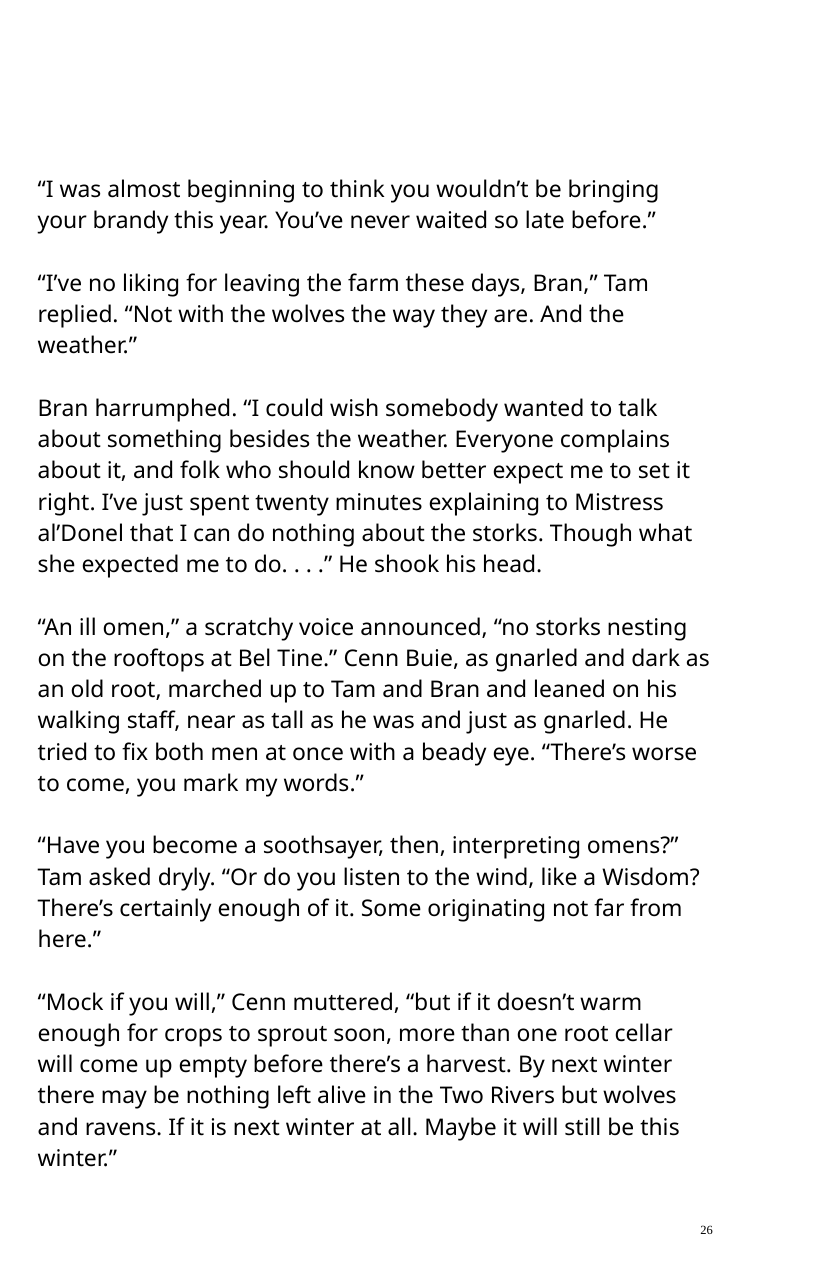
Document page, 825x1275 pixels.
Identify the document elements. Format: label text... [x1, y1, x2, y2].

text “An ill omen,” a scratchy voice announced, “no storks nesting on the rooftops at Bel Tine.” Cenn Buie, as gnarled and dark as an old root, marched up to Tam and Bran and leaned on his walking staff, near as tall as he was and just as gnarled. He tried to fix both men at once with a beady eye. “There’s worse to come, you mark my words.” [37, 611, 712, 798]
text “I’ve no liking for leaving the farm these days, Bran,” Tam replied. “Not with the wolves the way they are. And the weather.” [37, 267, 712, 361]
text “I was almost beginning to think you wouldn’t be bringing your brandy this year. You’ve never waited so late before.” [37, 173, 712, 236]
text Bran harrumphed. “I could wish somebody wanted to talk about something besides the weather. Everyone complains about it, and folk who should know better expect me to set it right. I’ve just spent twenty minutes explaining to Mistress al’Donel that I can do nothing about the storks. Though what she expected me to do. . . .” He shook his head. [37, 392, 712, 579]
text “Mock if you will,” Cenn muttered, “but if it doesn’t warm enough for crops to sprout soon, more than one root cellar will come up empty before there’s a harvest. By next winter there may be nothing left alive in the Two Rivers but wolves and ravens. If it is next winter at all. Maybe it will still be this winter.” [37, 986, 712, 1173]
text “Have you become a soothsayer, then, interpreting omens?” Tam asked dryly. “Or do you listen to the wind, like a Wisdom? There’s certainly enough of it. Some originating not far from here.” [37, 829, 712, 954]
